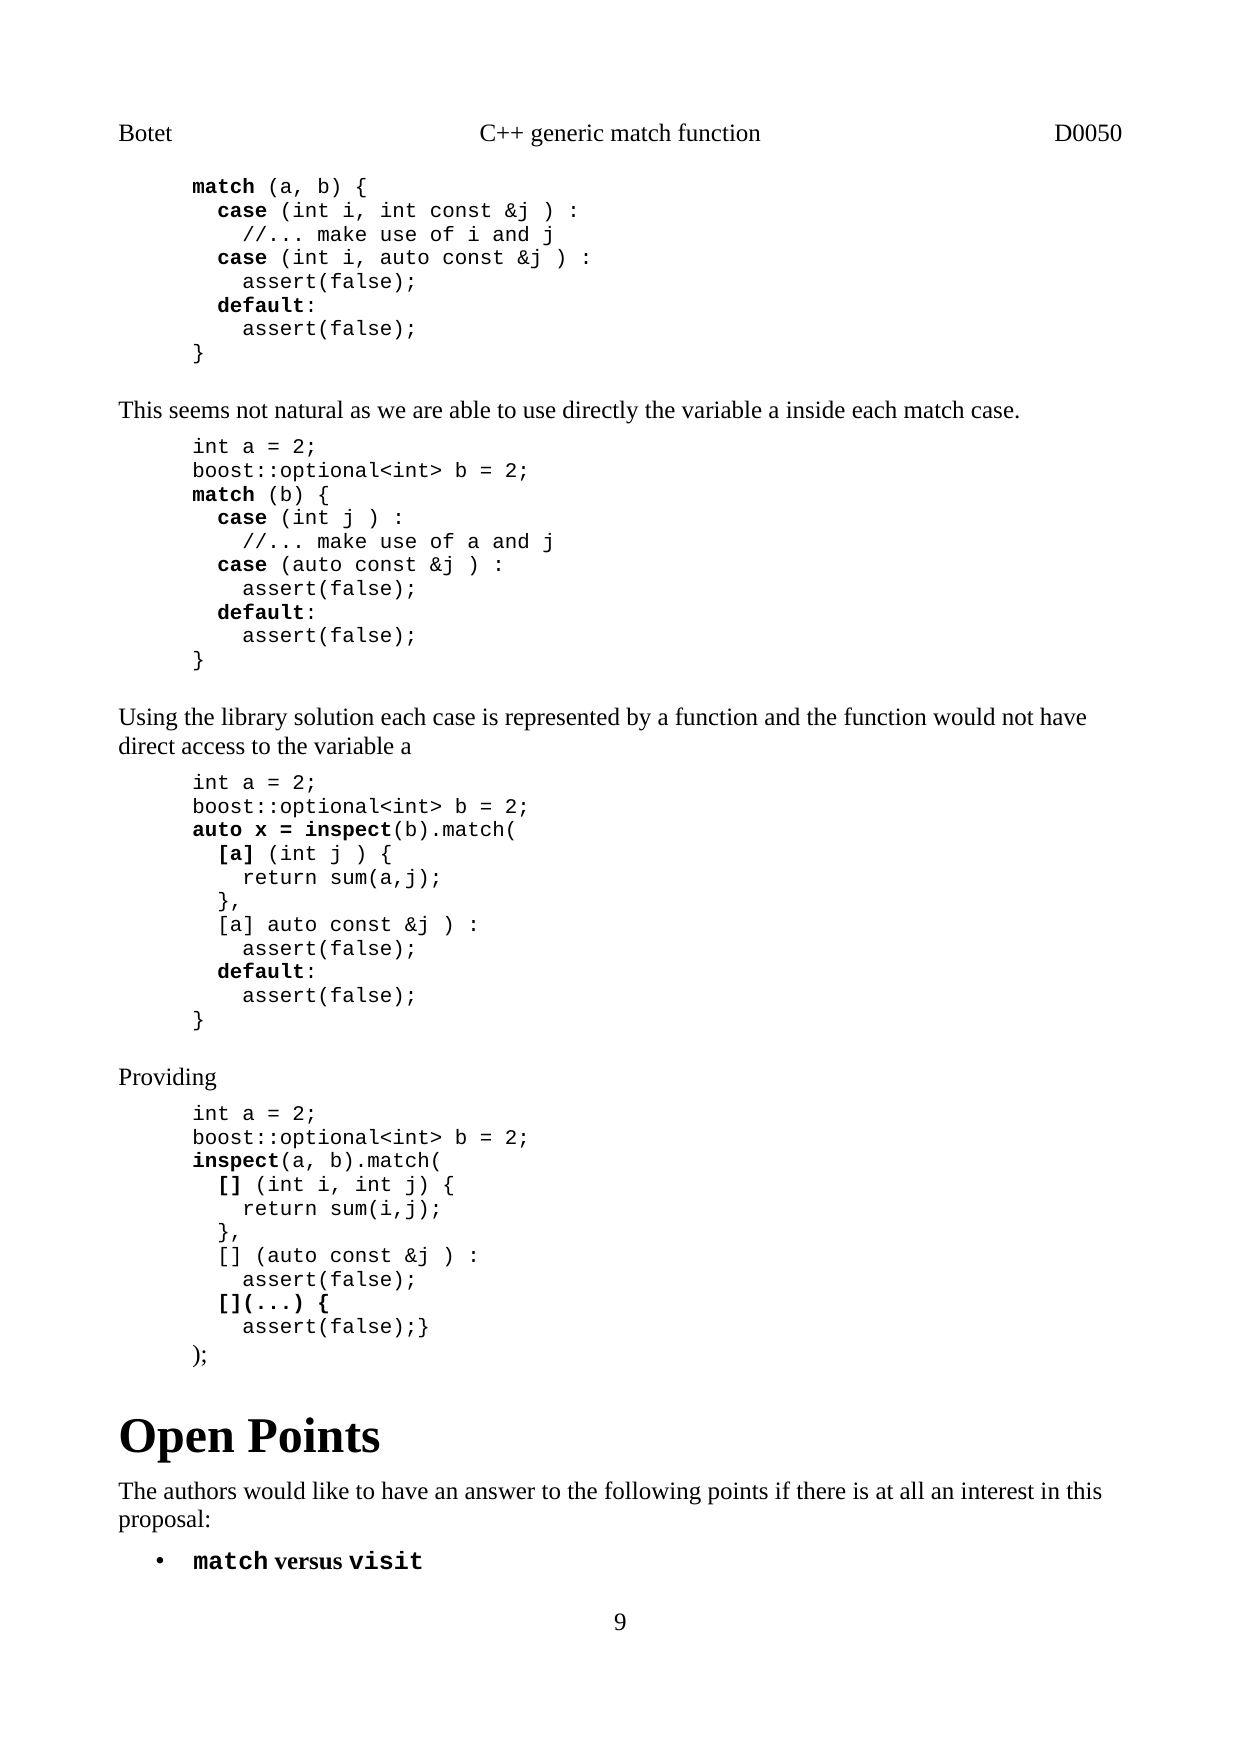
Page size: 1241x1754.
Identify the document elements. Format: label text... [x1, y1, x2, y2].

text auto x = inspect(b).match( [192, 819, 1122, 843]
text assert(false); [192, 625, 1122, 649]
text boost::optional<int> b = 2; [192, 1127, 1122, 1150]
subtitle Open Points [118, 1406, 1122, 1463]
text default: [192, 961, 1122, 985]
text int a = 2; [192, 436, 1122, 460]
text }, [192, 1221, 1122, 1245]
text return sum(a,j); [192, 867, 1122, 890]
text match (b) { [192, 483, 1122, 507]
text Using the library solution each case is represented by a function and the function would not have direct access to the variable a [118, 702, 1122, 760]
text assert(false); [192, 271, 1122, 294]
text default: [192, 602, 1122, 625]
text [] (int i, int j) { [192, 1174, 1122, 1198]
text } [192, 1009, 1122, 1032]
text [] (auto const &j ) : [192, 1245, 1122, 1268]
text [a] (int j ) { [192, 843, 1122, 867]
text boost::optional<int> b = 2; [192, 796, 1122, 819]
text } [192, 342, 1122, 366]
text case (int i, int const &j ) : [192, 200, 1122, 224]
text Providing [118, 1062, 1122, 1091]
text }, [192, 890, 1122, 914]
text int a = 2; [192, 1103, 1122, 1127]
text inspect(a, b).match( [192, 1150, 1122, 1174]
text //... make use of a and j [192, 531, 1122, 554]
text This seems not natural as we are able to use directly the variable a inside each match case. [118, 395, 1122, 424]
text assert(false);} [192, 1316, 1122, 1339]
text case (auto const &j ) : [192, 554, 1122, 578]
text case (int j ) : [192, 507, 1122, 531]
text assert(false); [192, 578, 1122, 602]
text int a = 2; [192, 772, 1122, 796]
text assert(false); [192, 318, 1122, 342]
text assert(false); [192, 985, 1122, 1009]
text match (a, b) { [192, 176, 1122, 200]
text return sum(i,j); [192, 1198, 1122, 1221]
text [a] auto const &j ) : [192, 914, 1122, 938]
text boost::optional<int> b = 2; [192, 460, 1122, 483]
text //... make use of i and j [192, 224, 1122, 247]
text ); [118, 1339, 1122, 1368]
text assert(false); [192, 1268, 1122, 1292]
text default: [192, 294, 1122, 318]
list match versus visit [156, 1546, 1122, 1577]
text case (int i, auto const &j ) : [192, 247, 1122, 271]
text The authors would like to have an answer to the following points if there is at all an interest in this proposal: [118, 1476, 1122, 1533]
text } [192, 649, 1122, 673]
text assert(false); [192, 938, 1122, 961]
text [](...) { [192, 1292, 1122, 1316]
